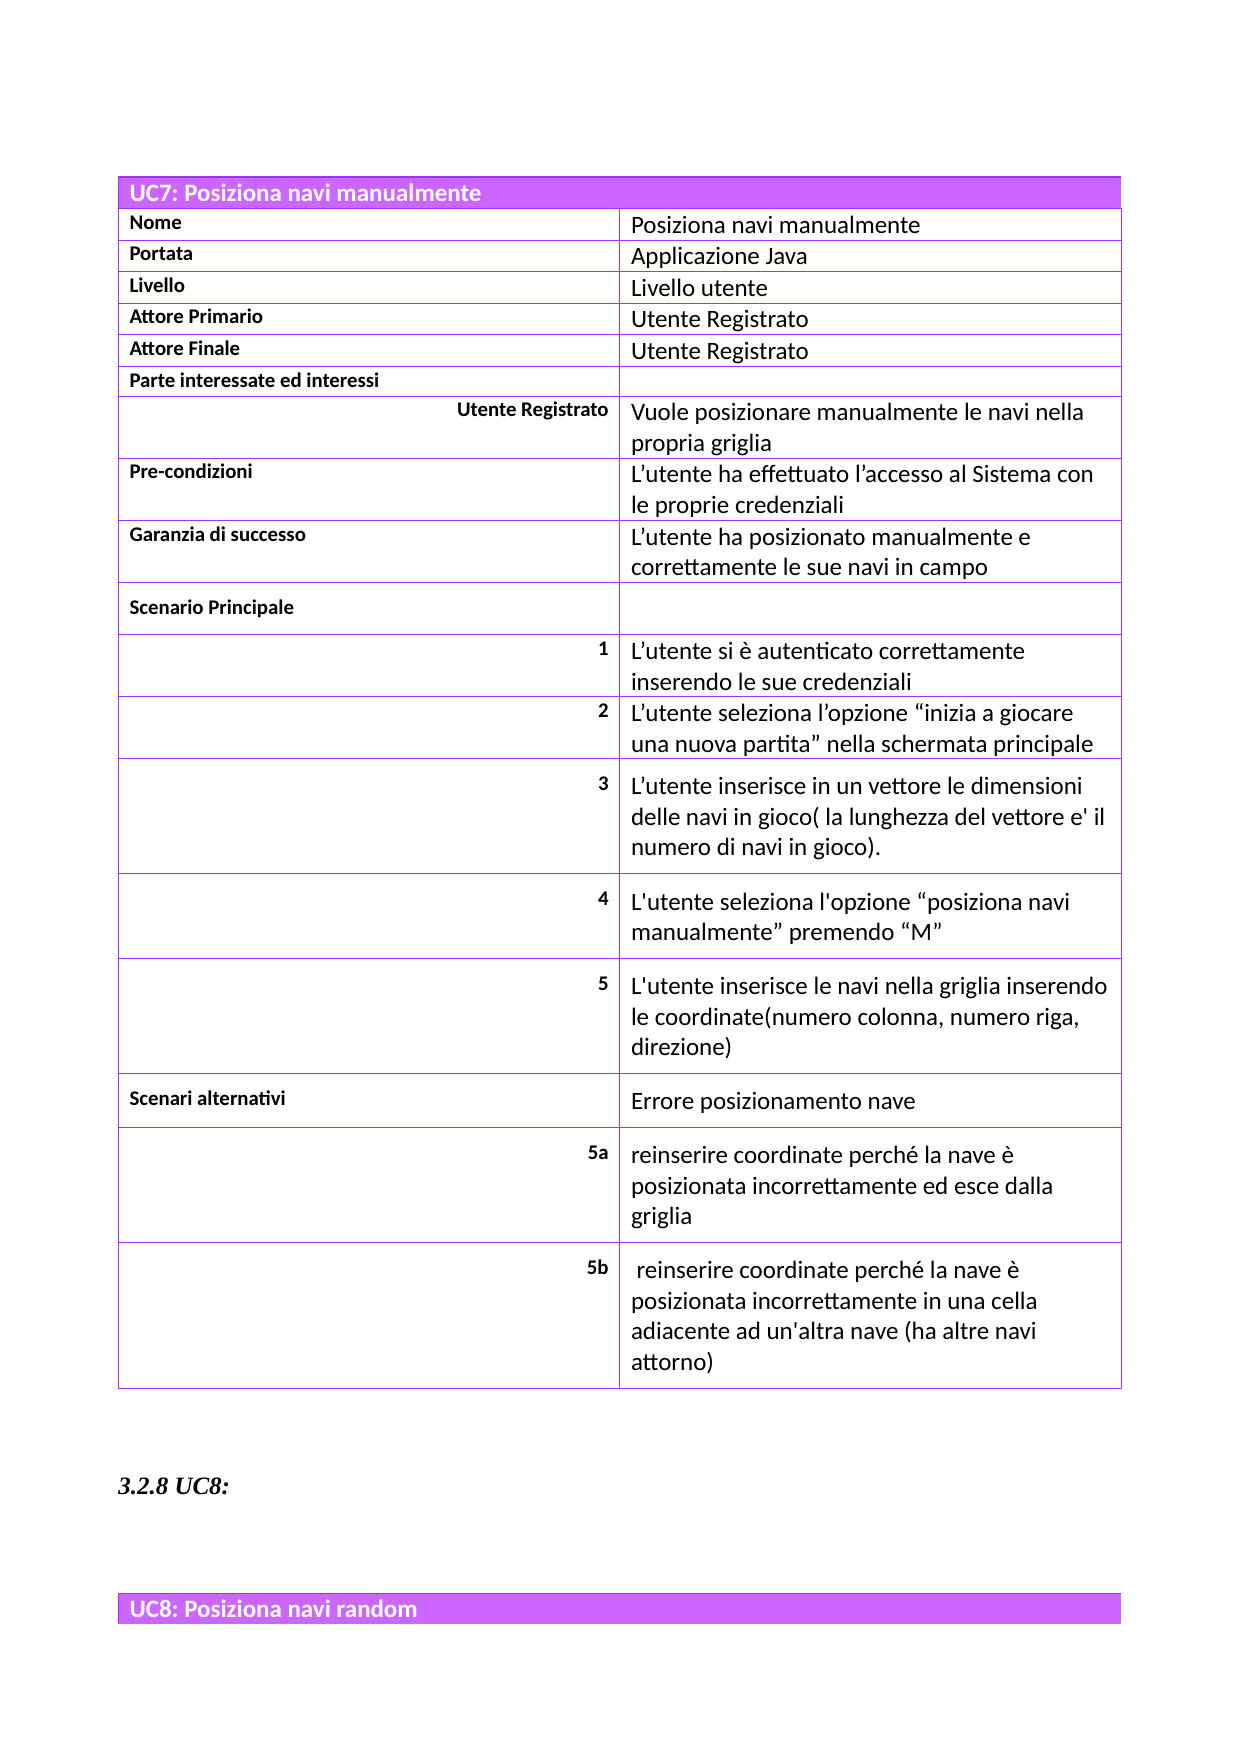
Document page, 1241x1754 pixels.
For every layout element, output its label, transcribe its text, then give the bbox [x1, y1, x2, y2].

table_cell Utente Registrato [620, 304, 1121, 334]
table_cell Applicazione Java [620, 241, 1121, 271]
table_cell Portata [119, 241, 619, 271]
table_cell Livello utente [620, 272, 1121, 303]
table_cell 5 [119, 959, 619, 1073]
table_cell Garanzia di successo [119, 521, 619, 582]
table_cell L’utente ha effettuato l’accesso al Sistema con le proprie credenziali [620, 459, 1121, 520]
table_cell Errore posizionamento nave [620, 1074, 1121, 1127]
table_cell L'utente inserisce le navi nella griglia inserendo le coordinate(numero colonna, numero riga, direzione) [620, 959, 1121, 1073]
table_cell Posiziona navi manualmente [620, 209, 1121, 239]
table_cell Parte interessate ed interessi [119, 367, 619, 396]
table_cell reinserire coordinate perché la nave è posizionata incorrettamente ed esce dalla griglia [620, 1128, 1121, 1242]
table_cell Scenario Principale [119, 583, 619, 634]
table_cell L’utente inserisce in un vettore le dimensioni delle navi in gioco( la lunghezza del vettore e' il numero di navi in gioco). [620, 759, 1121, 873]
table_cell Pre-condizioni [119, 459, 619, 520]
table_cell Livello [119, 272, 619, 303]
table_cell Utente Registrato [119, 397, 619, 458]
table_cell [620, 367, 1121, 396]
table_cell 1 [119, 635, 619, 696]
table_cell L’utente seleziona l’opzione “inizia a giocare una nuova partita” nella schermata principale [620, 697, 1121, 758]
table_cell Utente Registrato [620, 335, 1121, 366]
table_cell 2 [119, 697, 619, 758]
table_cell 5b [119, 1243, 619, 1388]
table_cell Scenari alternativi [119, 1074, 619, 1127]
table_header UC7: Posiziona navi manualmente [119, 178, 1121, 208]
table_cell Nome [119, 209, 619, 239]
table_cell L'utente seleziona l'opzione “posiziona navi manualmente” premendo “M” [620, 874, 1121, 958]
table_cell L’utente ha posizionato manualmente e correttamente le sue navi in campo [620, 521, 1121, 582]
table_cell 4 [119, 874, 619, 958]
table_cell reinserire coordinate perché la nave è posizionata incorrettamente in una cella adiacente ad un'altra nave (ha altre navi attorno) [620, 1243, 1121, 1388]
table_cell 5a [119, 1128, 619, 1242]
subtitle 3.2.8 UC8: [118, 1471, 1122, 1500]
table_cell L’utente si è autenticato correttamente inserendo le sue credenziali [620, 635, 1121, 696]
table_cell Attore Finale [119, 335, 619, 366]
table_cell Vuole posizionare manualmente le navi nella propria griglia [620, 397, 1121, 458]
table_cell [620, 583, 1121, 634]
table_cell Attore Primario [119, 304, 619, 334]
table_cell 3 [119, 759, 619, 873]
table_header UC8: Posiziona navi random [119, 1594, 1121, 1624]
